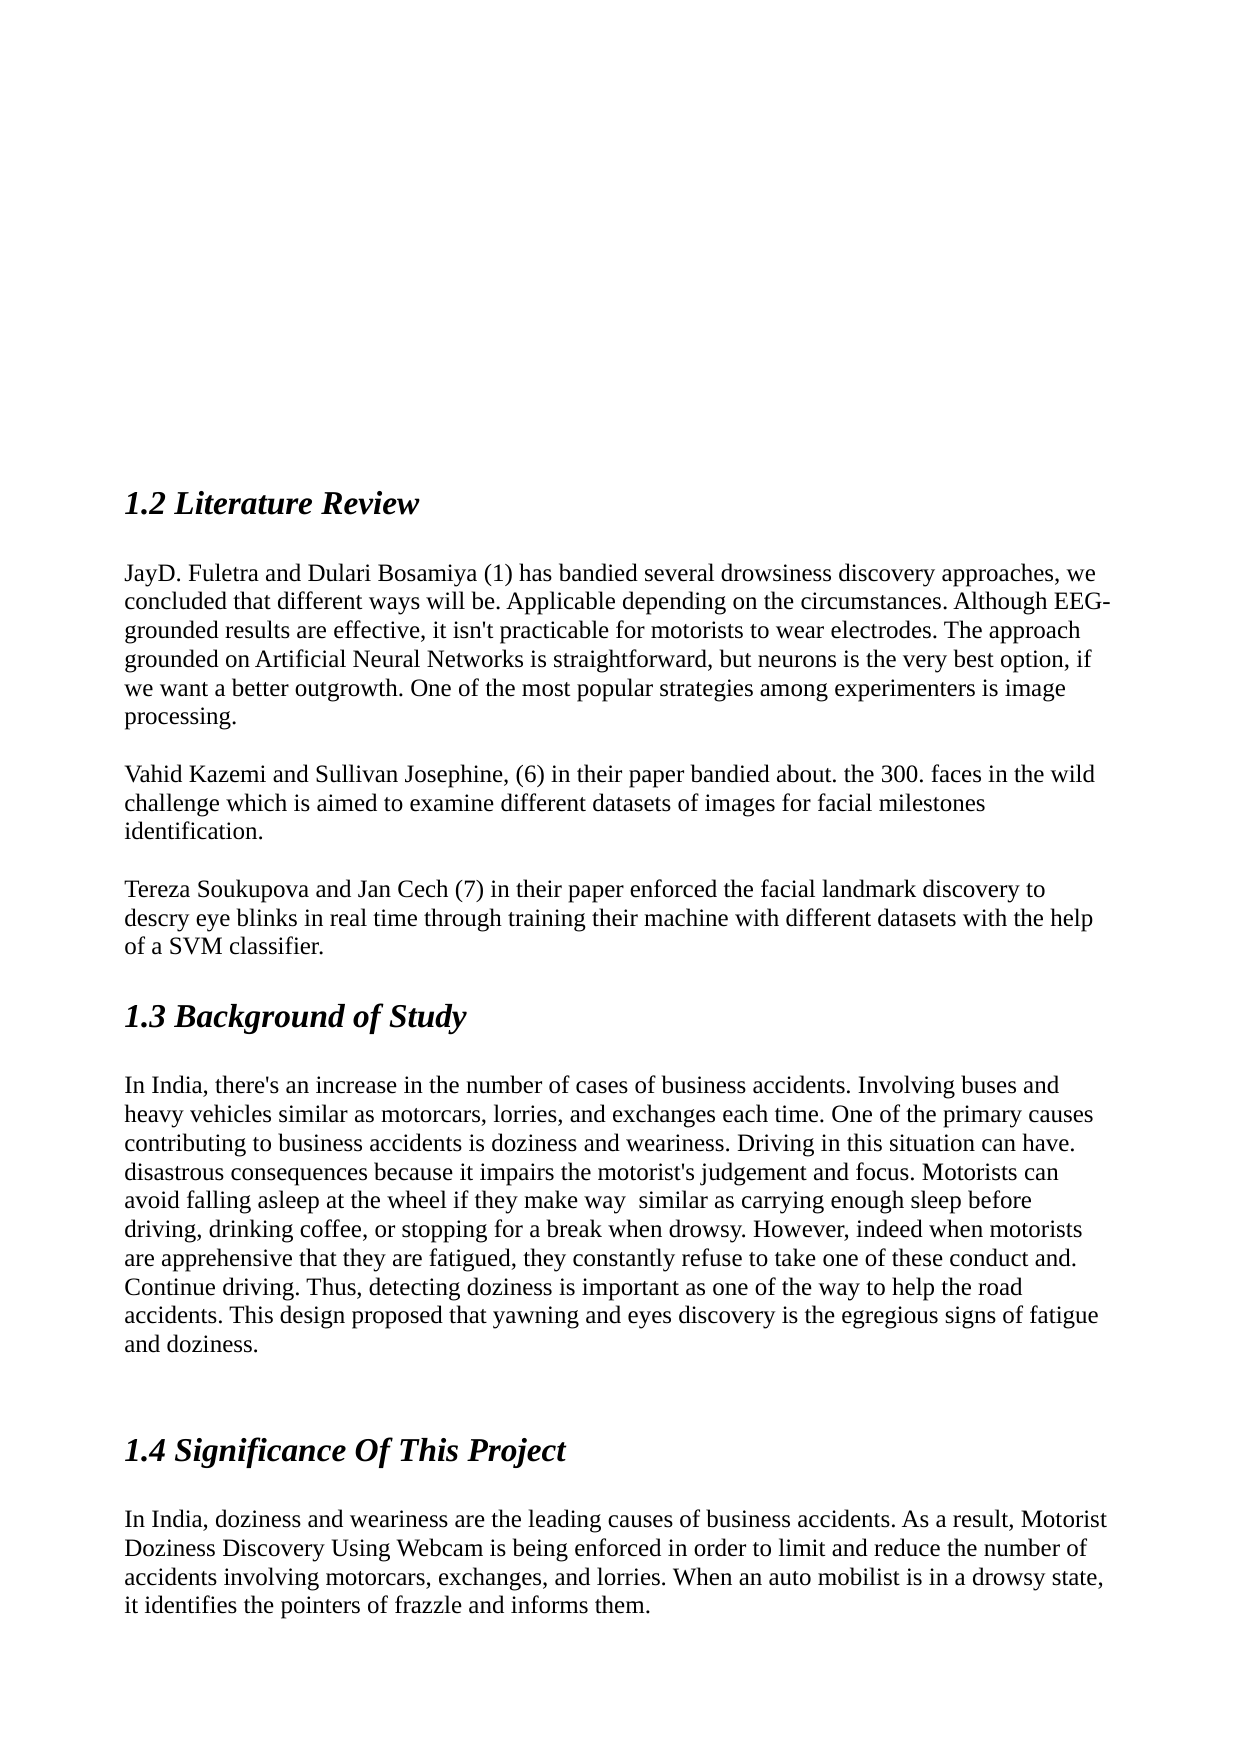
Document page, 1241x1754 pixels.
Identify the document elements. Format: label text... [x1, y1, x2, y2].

text 1.2 Literature Review JayD. Fuletra and Dulari Bosamiya (1) has bandied several drowsiness discovery approaches, we concluded that different ways will be. Applicable depending on the circumstances. Although EEG- grounded results are effective, it isn't practicable for motorists to wear electrodes. The approach grounded on Artificial Neural Networks is straightforward, but neurons is the very best option, if we want a better outgrowth. One of the most popular strategies among experimenters is image processing. Vahid Kazemi and Sullivan Josephine, (6) in their paper bandied about. the 300. faces in the wild challenge which is aimed to examine different datasets of images for facial milestones identification. Tereza Soukupova and Jan Cech (7) in their paper enforced the facial landmark discovery to descry eye blinks in real time through training their machine with different datasets with the help of a SVM classifier. 1.3 Background of Study In India, there's an increase in the number of cases of business accidents. Involving buses and heavy vehicles similar as motorcars, lorries, and exchanges each time. One of the primary causes contributing to business accidents is doziness and weariness. Driving in this situation can have. disastrous consequences because it impairs the motorist's judgement and focus. Motorists can avoid falling asleep at the wheel if they make way similar as carrying enough sleep before driving, drinking coffee, or stopping for a break when drowsy. However, indeed when motorists are apprehensive that they are fatigued, they constantly refuse to take one of these conduct and. Continue driving. Thus, detecting doziness is important as one of the way to help the road accidents. This design proposed that yawning and eyes discovery is the egregious signs of fatigue and doziness. [124, 483, 1116, 1358]
text 1.4 Significance Of This Project In India, doziness and weariness are the leading causes of business accidents. As a result, Motorist Doziness Discovery Using Webcam is being enforced in order to limit and reduce the number of accidents involving motorcars, exchanges, and lorries. When an auto mobilist is in a drowsy state, it identifies the pointers of frazzle and informs them. [124, 1394, 1116, 1619]
